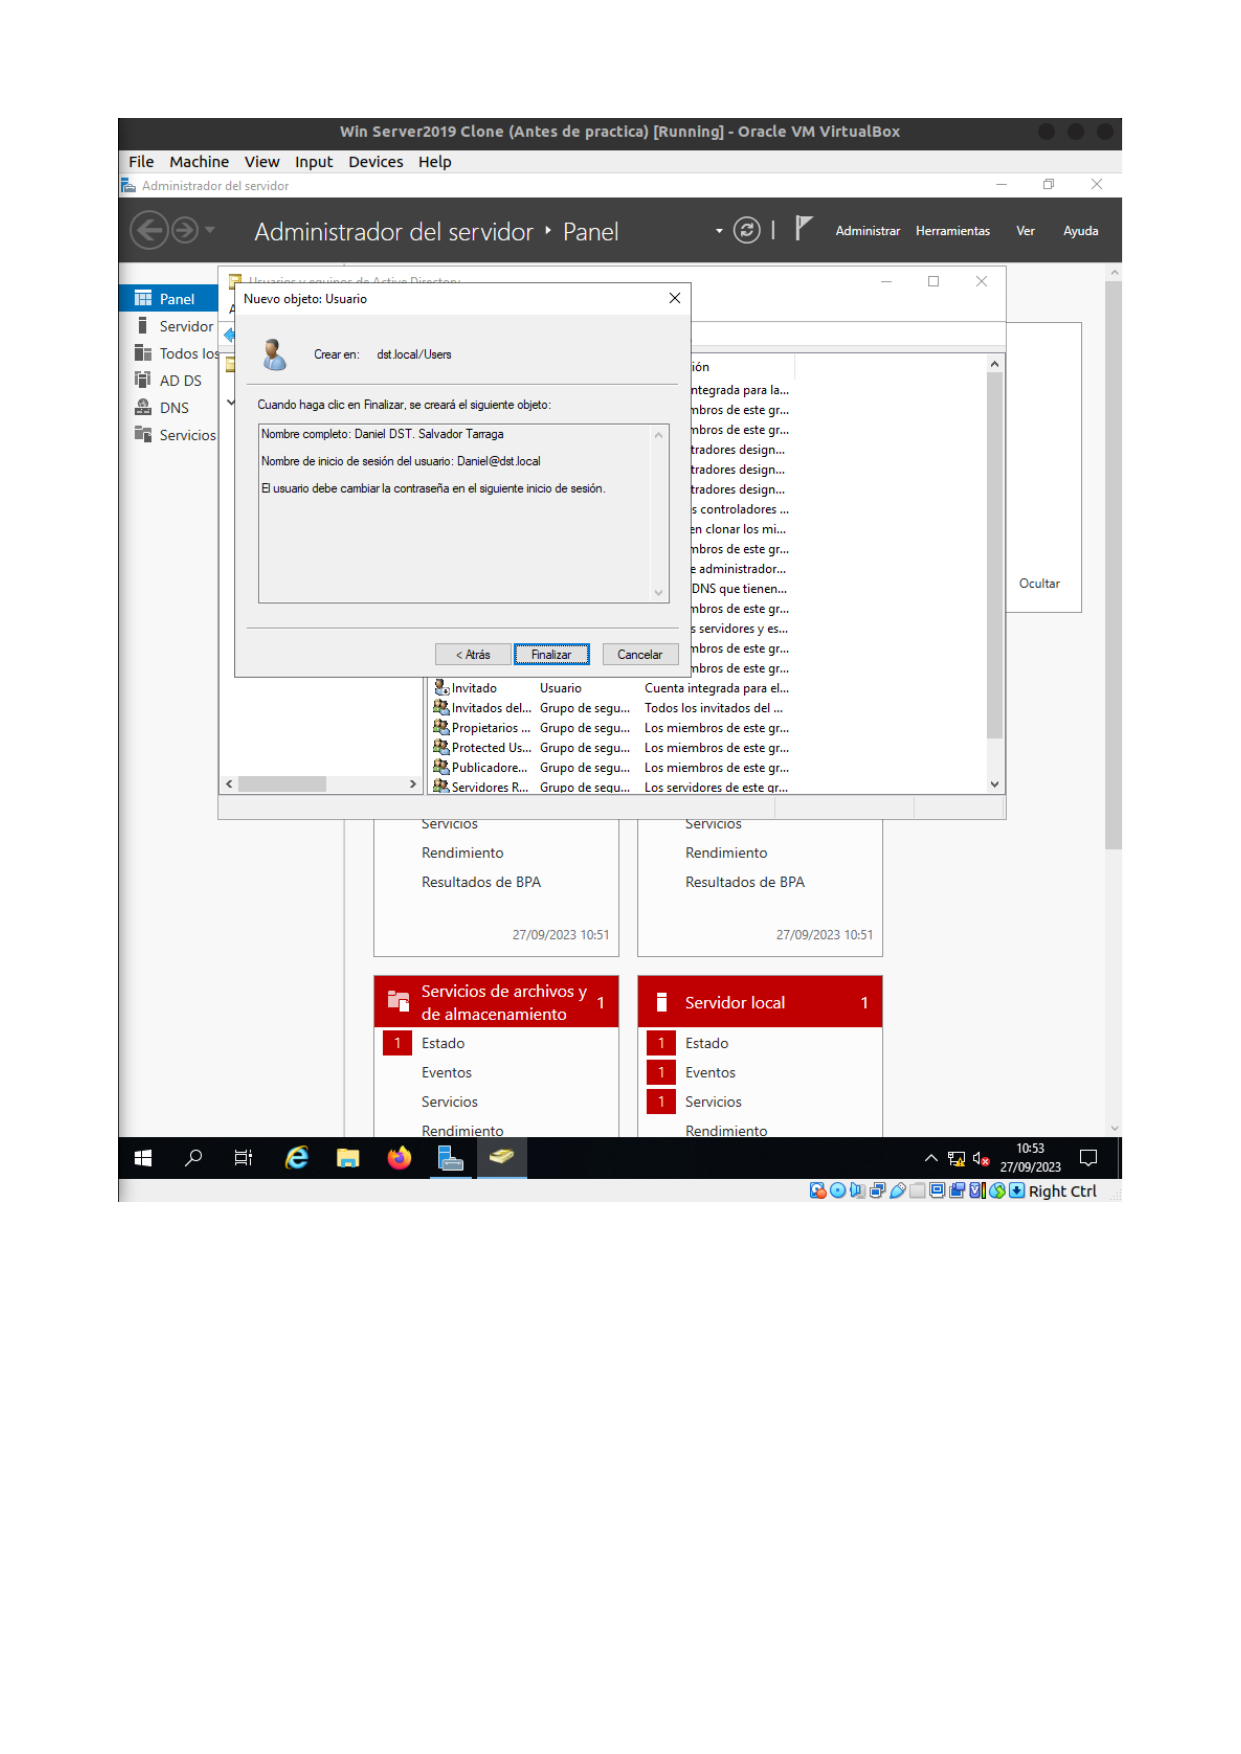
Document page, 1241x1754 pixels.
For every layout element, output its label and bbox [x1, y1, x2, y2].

picture [118, 118, 1123, 1202]
